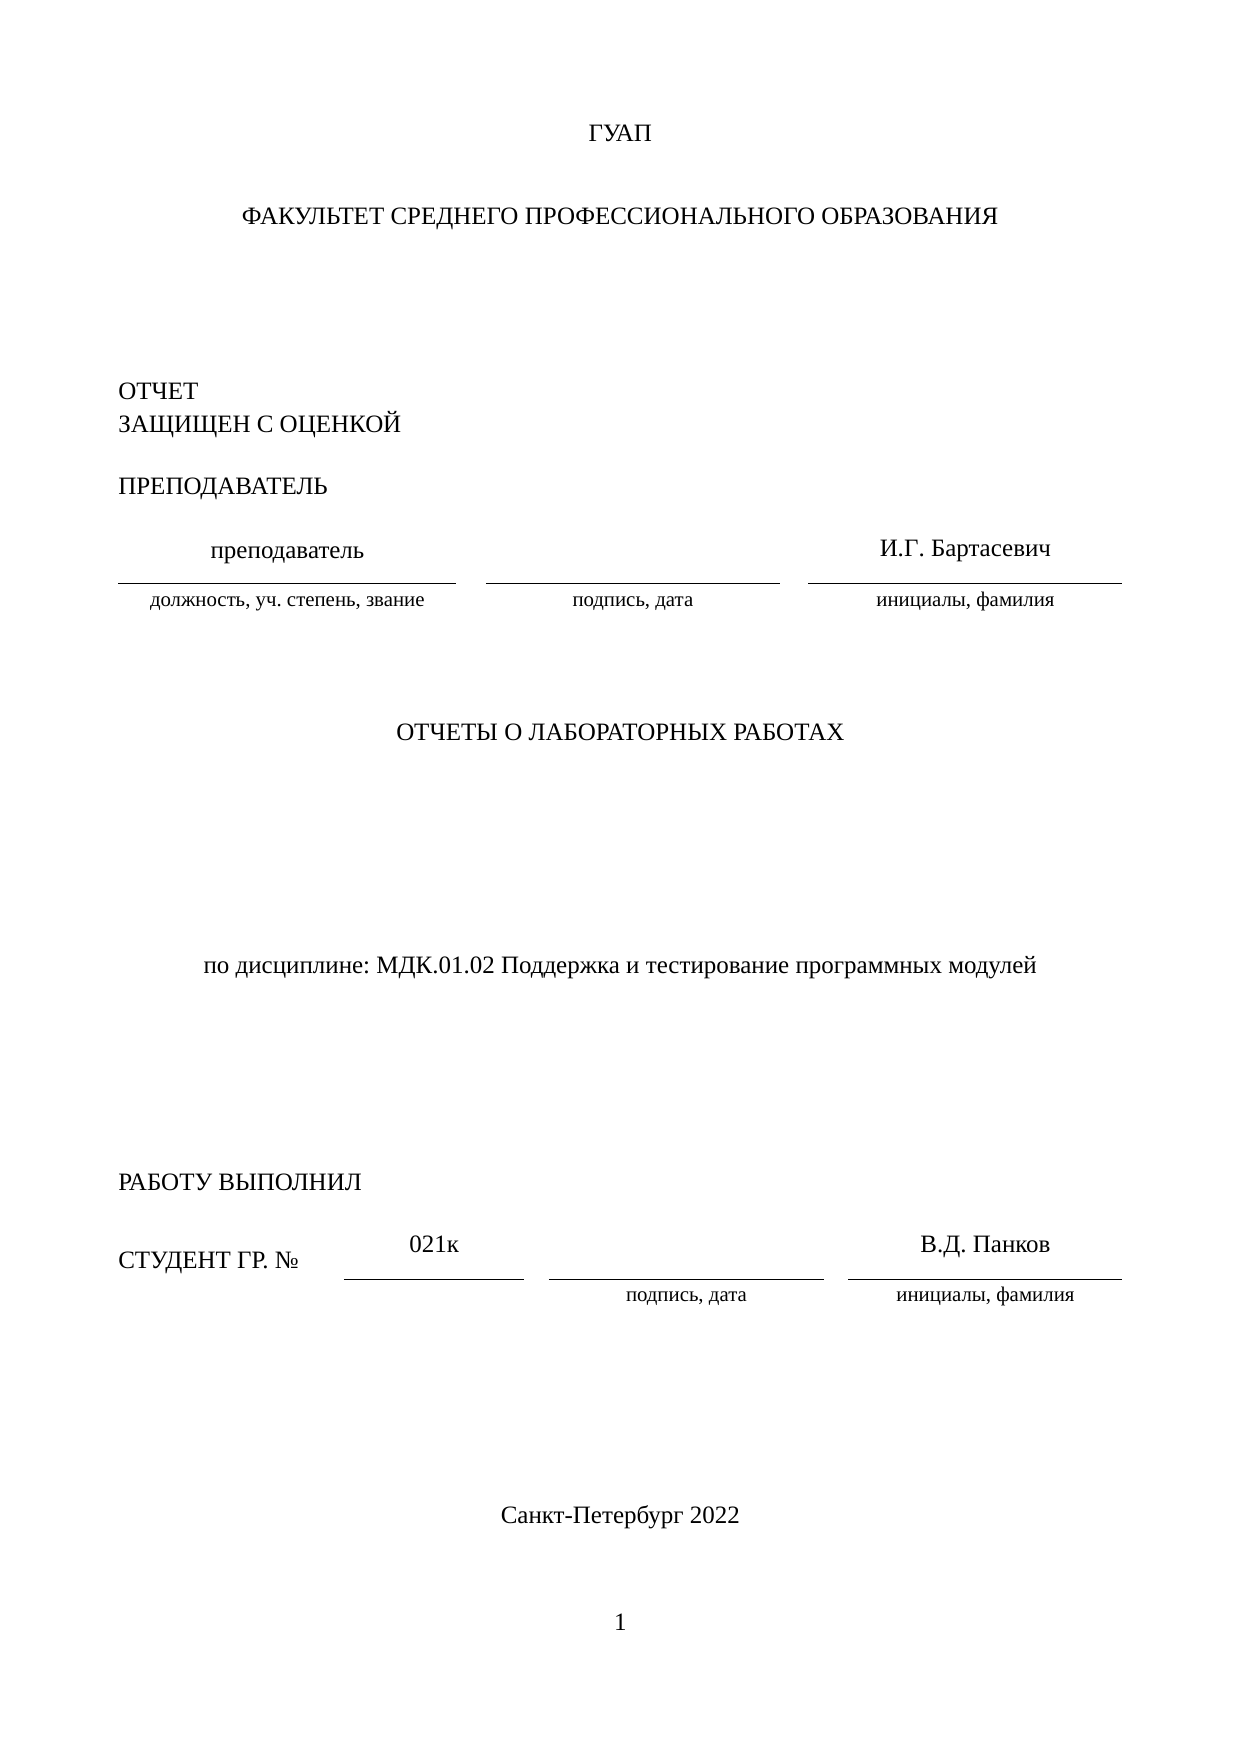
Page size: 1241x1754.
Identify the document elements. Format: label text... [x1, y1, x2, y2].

text Санкт-Петербург 2022 [118, 1500, 1122, 1529]
table_header И.Г. Бартасевич [808, 521, 1122, 583]
table_header В.Д. Панков [848, 1216, 1122, 1278]
table_cell инициалы, фамилия [848, 1280, 1122, 1312]
table_cell [118, 767, 1122, 950]
table_header [456, 521, 486, 583]
table_cell [780, 583, 808, 617]
text ГУАП [118, 118, 1122, 147]
table_header СТУДЕНТ ГР. № [118, 1216, 344, 1278]
table_header [524, 1216, 549, 1278]
table_header [549, 1216, 824, 1278]
table_cell должность, уч. степень, звание [118, 584, 456, 617]
table_cell подпись, дата [549, 1280, 824, 1312]
text РАБОТУ ВЫПОЛНИЛ [118, 1167, 1122, 1196]
table_cell [524, 1279, 549, 1312]
table_cell [344, 1280, 524, 1312]
text ОТЧЕТ ЗАЩИЩЕН С ОЦЕНКОЙ [118, 376, 1122, 438]
table_cell [824, 1279, 848, 1312]
text ПРЕПОДАВАТЕЛЬ [118, 471, 1122, 500]
table_header [824, 1216, 848, 1278]
table_cell инициалы, фамилия [808, 584, 1122, 617]
text ФАКУЛЬТЕТ СРЕДНЕГО ПРОФЕССИОНАЛЬНОГО ОБРАЗОВАНИЯ [118, 201, 1122, 230]
table_cell [456, 583, 486, 617]
table_header 021к [344, 1216, 524, 1278]
table_cell по дисциплине: МДК.01.02 Поддержка и тестирование программных модулей [118, 950, 1122, 983]
table_cell ОТЧЕТЫ О ЛАБОРАТОРНЫХ РАБОТАХ [118, 617, 1122, 767]
table_cell [118, 1279, 344, 1312]
table_header [780, 521, 808, 583]
table_header [486, 521, 779, 583]
table_cell подпись, дата [486, 584, 779, 617]
table_cell [118, 983, 1122, 1041]
table_header преподаватель [118, 521, 456, 583]
